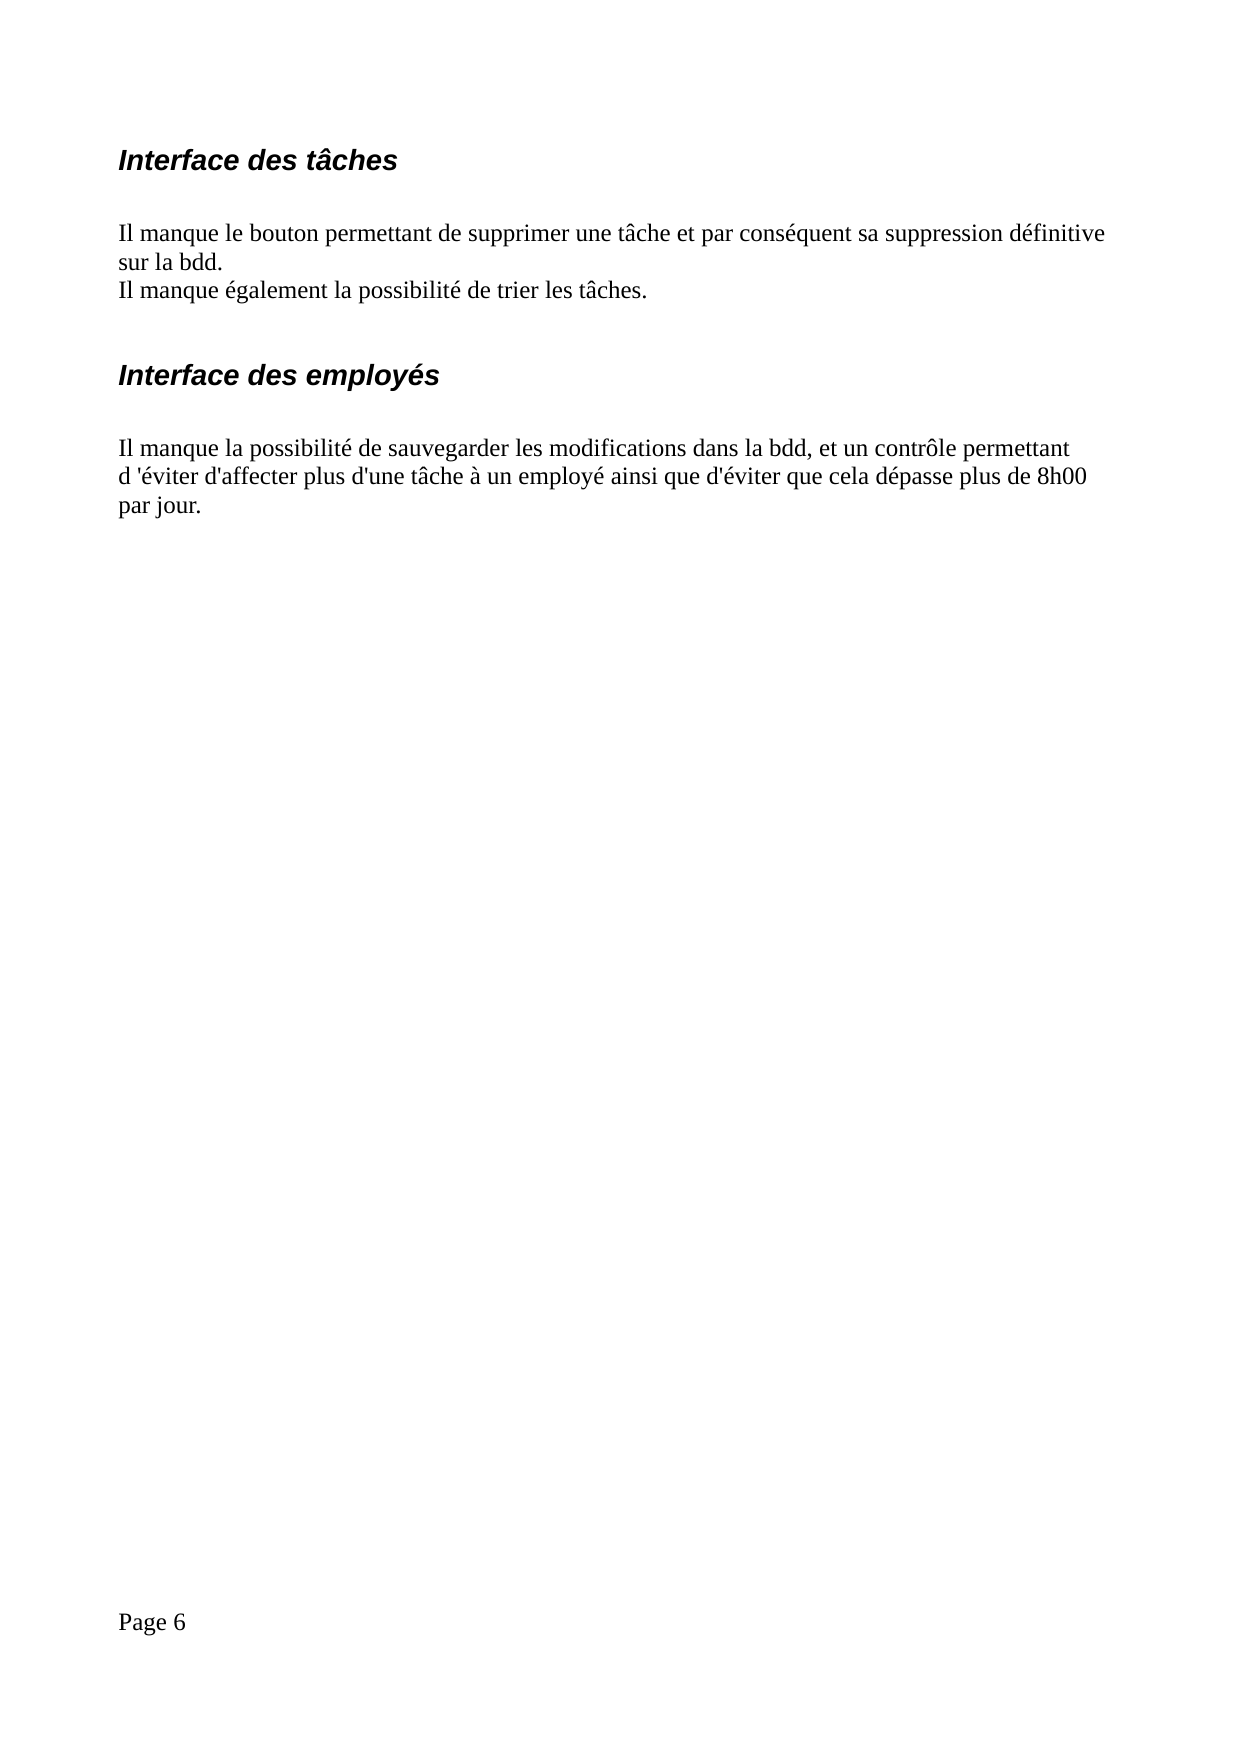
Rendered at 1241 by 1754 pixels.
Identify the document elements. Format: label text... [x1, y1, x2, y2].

subtitle Interface des employés [118, 358, 1122, 391]
subtitle Interface des tâches [118, 143, 1122, 177]
text Il manque également la possibilité de trier les tâches. [118, 275, 1122, 304]
text Il manque le bouton permettant de supprimer une tâche et par conséquent sa suppression définitive sur la bdd. [118, 218, 1122, 275]
text Il manque la possibilité de sauvegarder les modifications dans la bdd, et un contrôle permettant d 'éviter d'affecter plus d'une tâche à un employé ainsi que d'éviter que cela dépasse plus de 8h00 par jour. [118, 433, 1122, 519]
